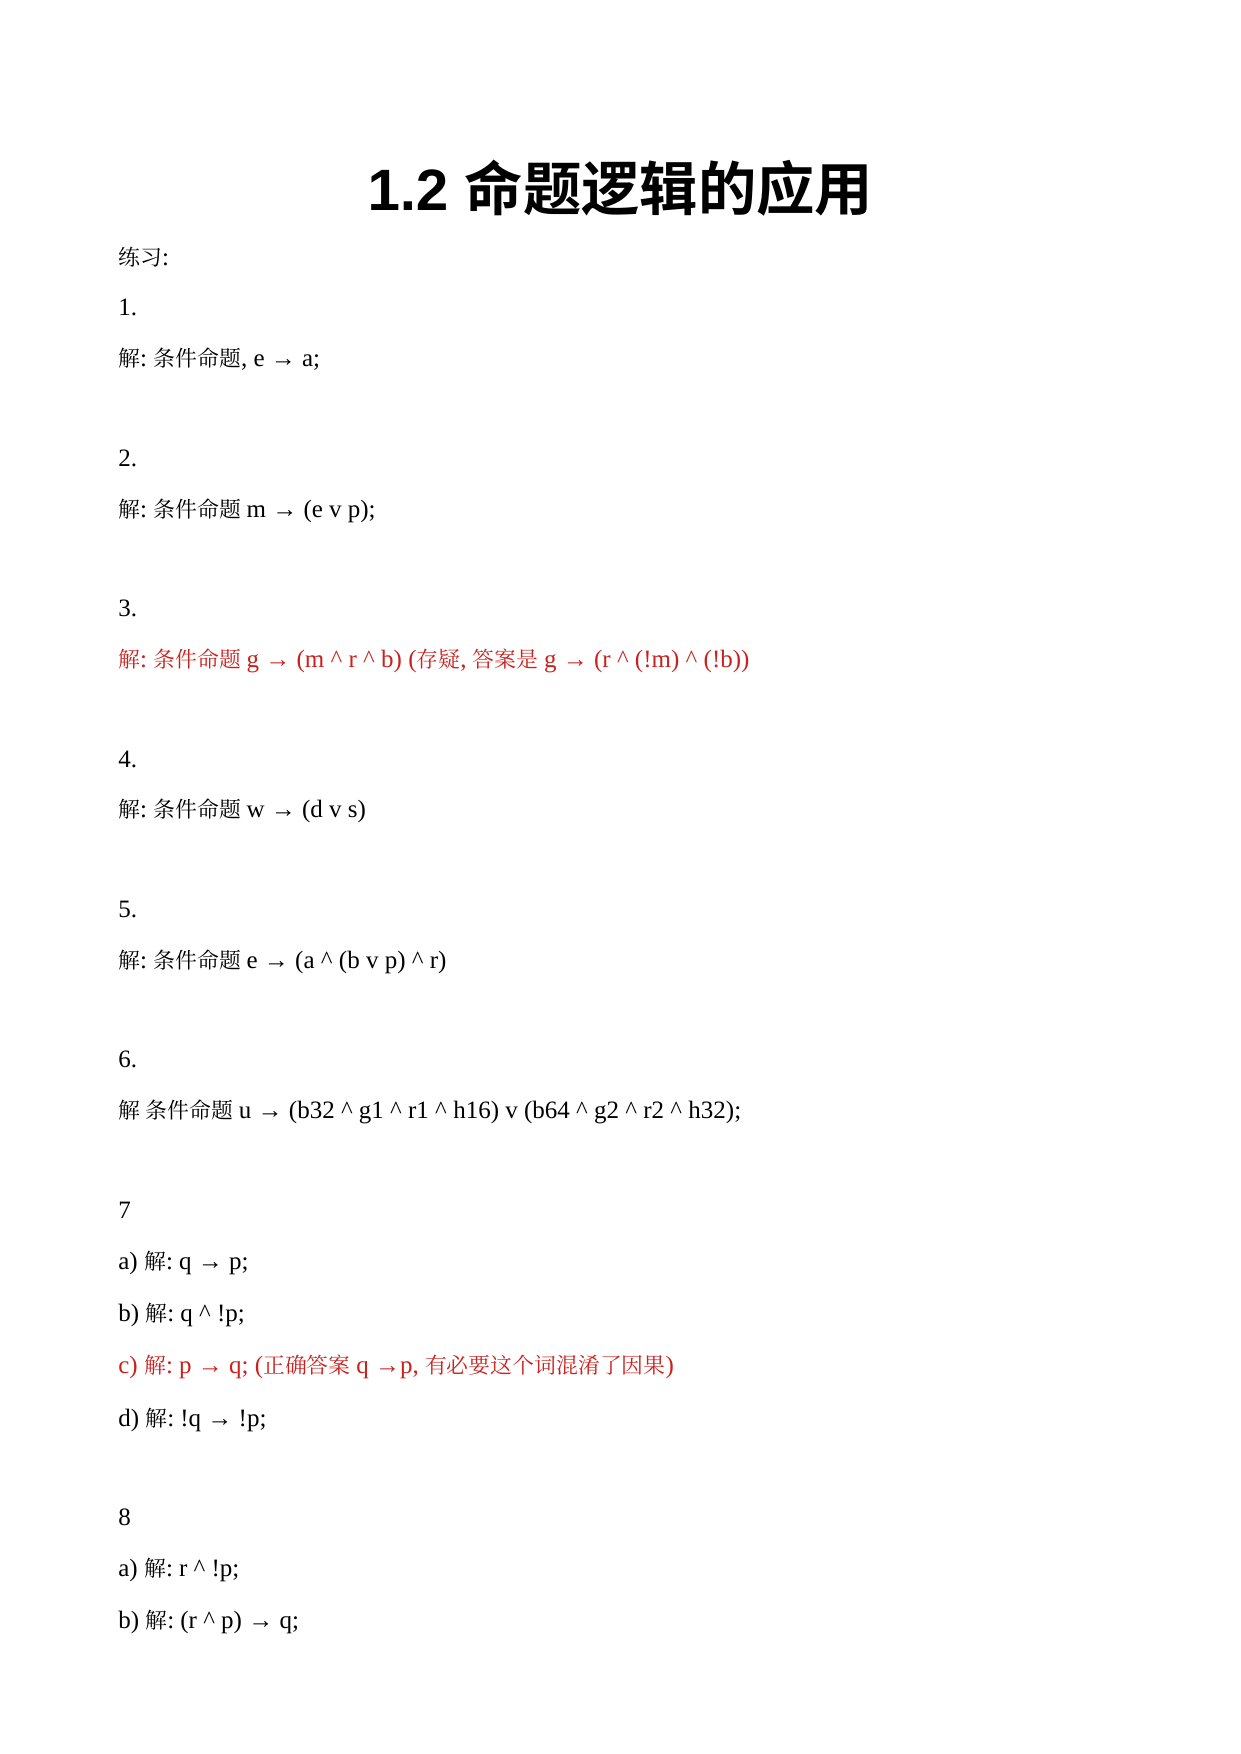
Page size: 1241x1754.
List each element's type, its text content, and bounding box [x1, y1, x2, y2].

text 2. [118, 443, 1122, 472]
text 解: 条件命题 e → (a ^ (b v p) ^ r) [118, 943, 1122, 974]
text 5. [118, 894, 1122, 923]
text 练习: [118, 240, 1122, 272]
text a) 解: q → p; [118, 1244, 1122, 1275]
title 1.2 命题逻辑的应用 [118, 143, 1122, 228]
text d) 解: !q → !p; [118, 1401, 1122, 1432]
text c) 解: p → q; (正确答案 q →p, 有必要这个词混淆了因果) [118, 1348, 1122, 1380]
text 8 [118, 1502, 1122, 1531]
text 4. [118, 744, 1122, 772]
text 解: 条件命题 m → (e v p); [118, 492, 1122, 523]
text a) 解: r ^ !p; [118, 1551, 1122, 1583]
text 解: 条件命题 g → (m ^ r ^ b) (存疑, 答案是 g → (r ^ (!m) ^ (!b)) [118, 642, 1122, 674]
text 解: 条件命题 w → (d v s) [118, 793, 1122, 824]
text 6. [118, 1044, 1122, 1073]
text 解: 条件命题, e → a; [118, 341, 1122, 373]
text 解 条件命题 u → (b32 ^ g1 ^ r1 ^ h16) v (b64 ^ g2 ^ r2 ^ h32); [118, 1093, 1122, 1125]
text b) 解: q ^ !p; [118, 1296, 1122, 1328]
text 1. [118, 292, 1122, 321]
text 7 [118, 1195, 1122, 1224]
text 3. [118, 593, 1122, 622]
text b) 解: (r ^ p) → q; [118, 1603, 1122, 1635]
